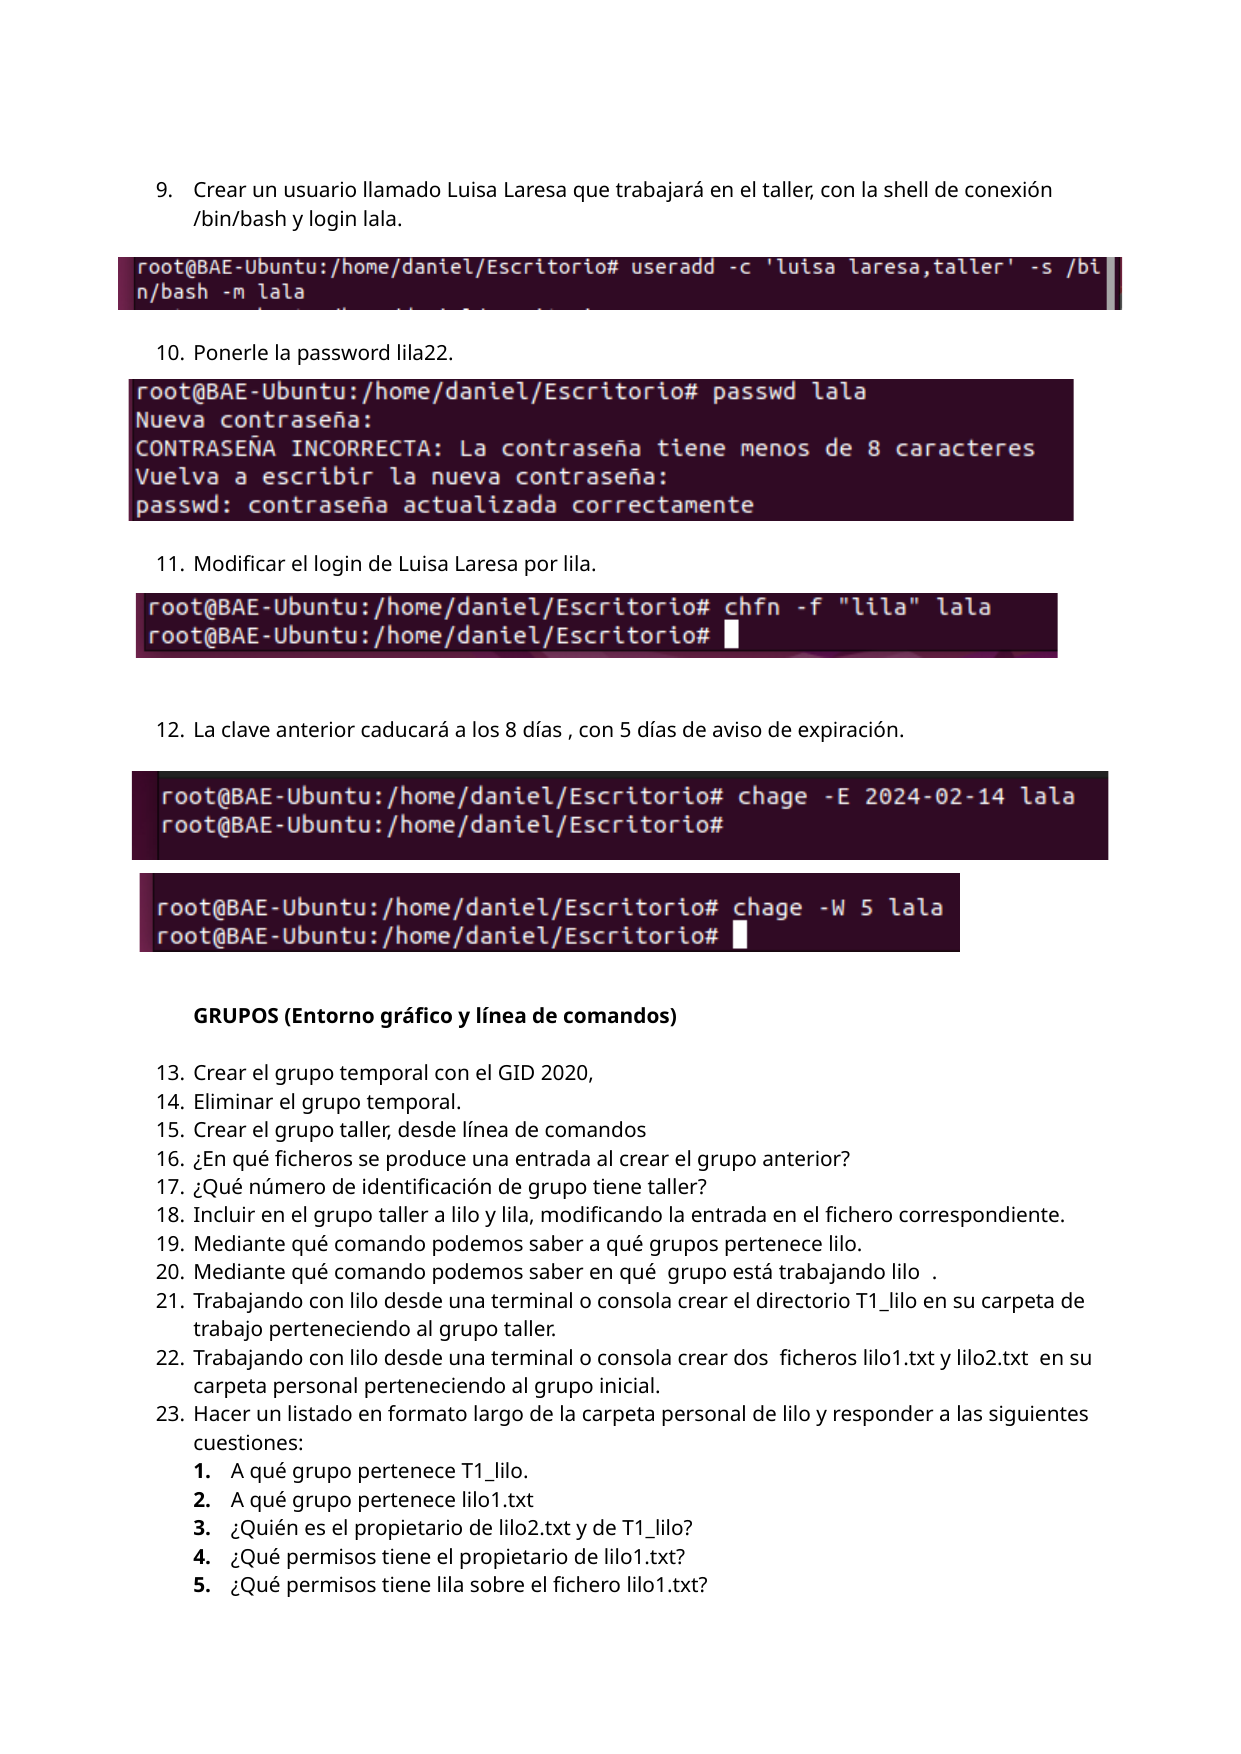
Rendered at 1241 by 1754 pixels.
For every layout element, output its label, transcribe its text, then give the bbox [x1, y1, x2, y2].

list Mediante qué comando podemos saber a qué grupos pertenece lilo. [156, 1229, 1122, 1257]
list Ponerle la password lila22. [156, 338, 1122, 366]
list La clave anterior caducará a los 8 días , con 5 días de aviso de expiración. [156, 715, 1122, 743]
list Modificar el login de Luisa Laresa por lila. [156, 549, 1122, 577]
list ¿En qué ficheros se produce una entrada al crear el grupo anterior? [156, 1144, 1122, 1172]
list A qué grupo pertenece T1_lilo. [193, 1456, 1122, 1485]
list Eliminar el grupo temporal. [156, 1087, 1122, 1115]
list ¿Qué número de identificación de grupo tiene taller? [156, 1172, 1122, 1201]
list ¿Quién es el propietario de lilo2.txt y de T1_lilo? [193, 1513, 1122, 1542]
picture [128, 379, 1074, 521]
picture [118, 257, 1123, 310]
picture [139, 873, 960, 952]
picture [135, 593, 1058, 658]
list Incluir en el grupo taller a lilo y lila, modificando la entrada en el fichero correspondiente. [156, 1201, 1122, 1229]
list Crear el grupo temporal con el GID 2020, [156, 1058, 1122, 1087]
list ¿Qué permisos tiene lila sobre el fichero lilo1.txt? [193, 1570, 1122, 1599]
list Crear un usuario llamado Luisa Laresa que trabajará en el taller, con la shell de conexión /bin/bash y login lala. [156, 176, 1122, 232]
list Crear el grupo taller, desde línea de comandos [156, 1115, 1122, 1144]
list Trabajando con lilo desde una terminal o consola crear dos ficheros lilo1.txt y lilo2.txt en su carpeta personal perteneciendo al grupo inicial. [156, 1343, 1122, 1399]
list A qué grupo pertenece lilo1.txt [193, 1485, 1122, 1513]
list Trabajando con lilo desde una terminal o consola crear el directorio T1_lilo en su carpeta de trabajo perteneciendo al grupo taller. [156, 1286, 1122, 1343]
list Mediante qué comando podemos saber en qué grupo está trabajando lilo . [156, 1257, 1122, 1286]
list Hacer un listado en formato largo de la carpeta personal de lilo y responder a las siguientes cuestiones: [156, 1399, 1122, 1456]
picture [131, 771, 1109, 860]
text GRUPOS (Entorno gráfico y línea de comandos) [193, 1001, 1122, 1030]
list ¿Qué permisos tiene el propietario de lilo1.txt? [193, 1542, 1122, 1570]
